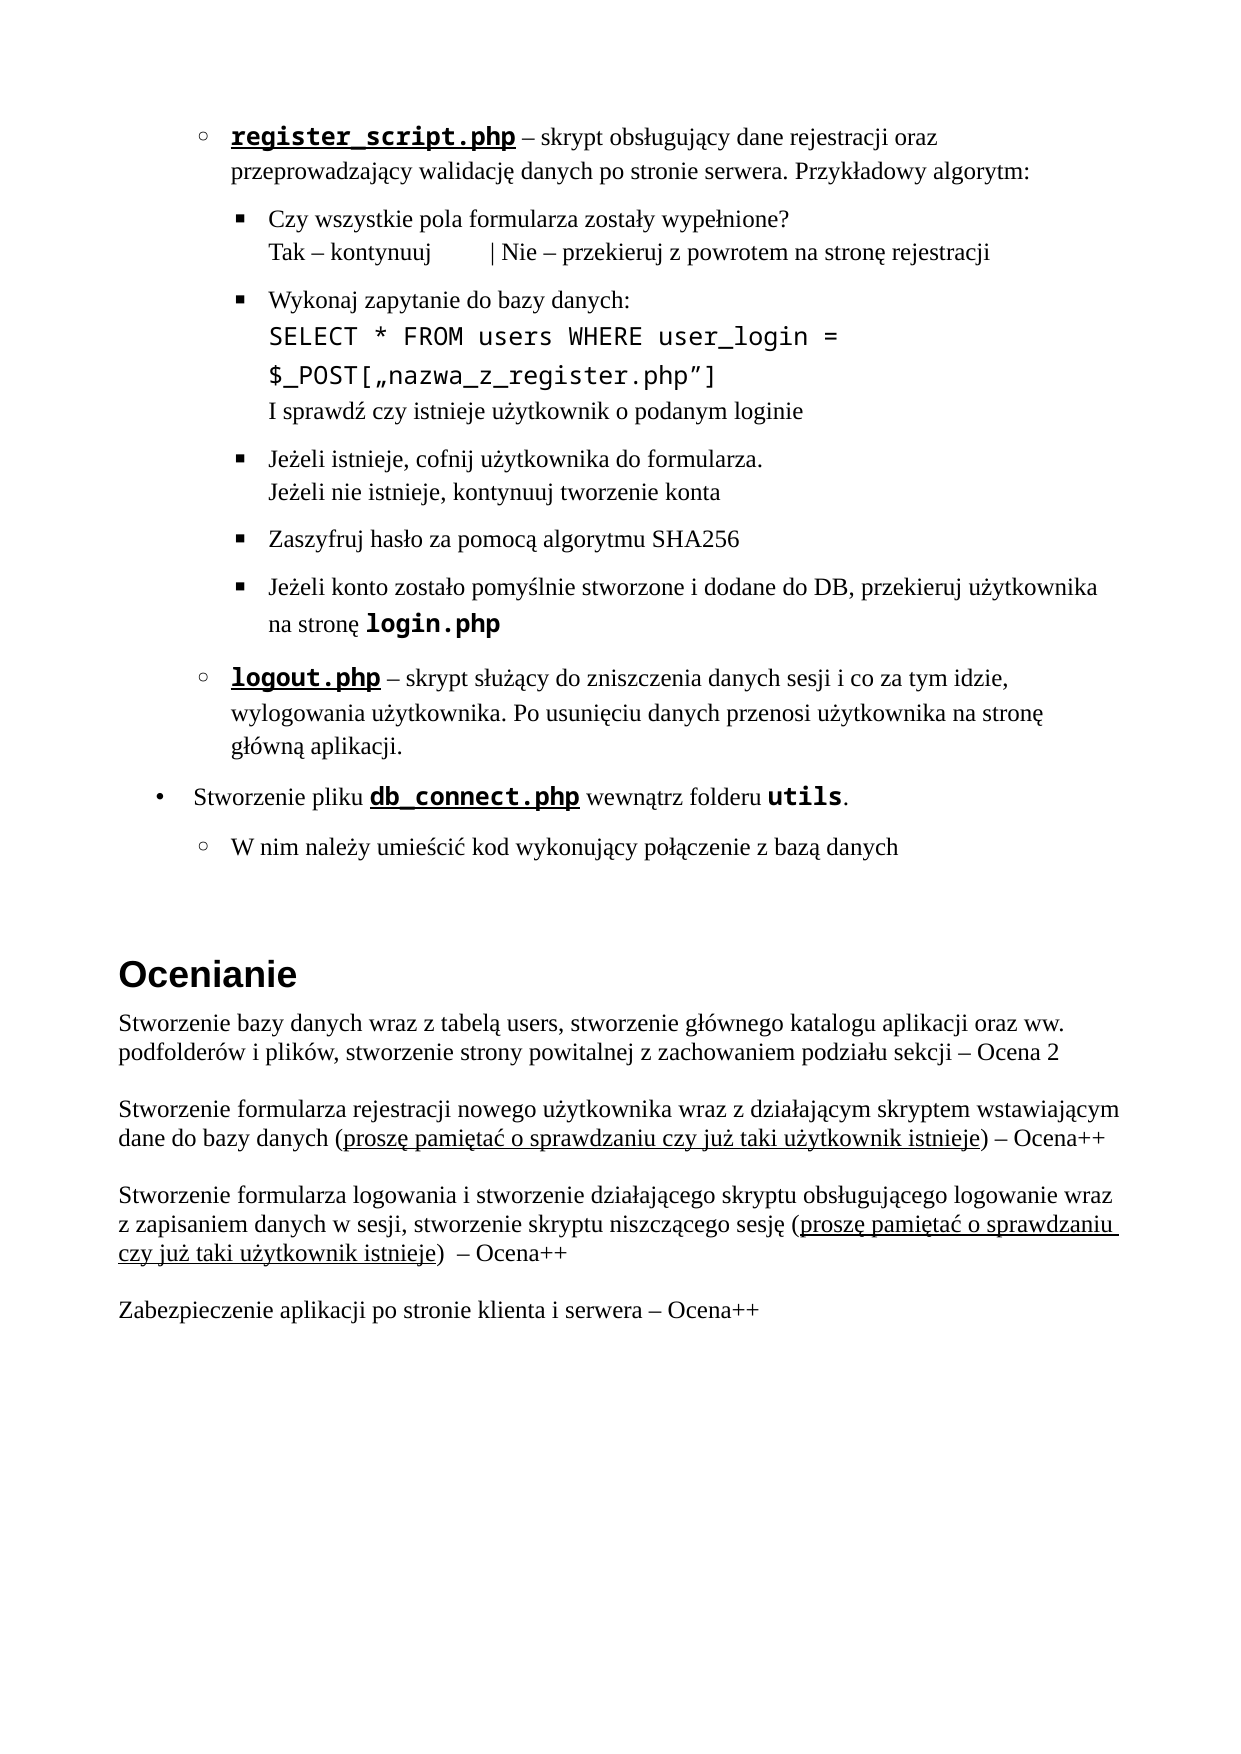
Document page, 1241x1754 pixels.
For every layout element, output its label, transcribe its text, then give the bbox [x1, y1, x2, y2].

list W nim należy umieścić kod wykonujący połączenie z bazą danych [193, 832, 1122, 861]
text Stworzenie bazy danych wraz z tabelą users, stworzenie głównego katalogu aplikacji oraz ww. podfolderów i plików, stworzenie strony powitalnej z zachowaniem podziału sekcji – Ocena 2 [118, 1008, 1122, 1066]
text Stworzenie formularza logowania i stworzenie działającego skryptu obsługującego logowanie wraz z zapisaniem danych w sesji, stworzenie skryptu niszczącego sesję (proszę pamiętać o sprawdzaniu czy już taki użytkownik istnieje) – Ocena++ [118, 1181, 1122, 1267]
list logout.php – skrypt służący do zniszczenia danych sesji i co za tym idzie, wylogowania użytkownika. Po usunięciu danych przenosi użytkownika na stronę główną aplikacji. [193, 659, 1122, 759]
list Jeżeli istnieje, cofnij użytkownika do formularza. Jeżeli nie istnieje, kontynuuj tworzenie konta [231, 444, 1122, 505]
list Stworzenie pliku db_connect.php wewnątrz folderu utils. [156, 778, 1122, 812]
list Zaszyfruj hasło za pomocą algorytmu SHA256 [231, 524, 1122, 553]
list Wykonaj zapytanie do bazy danych: SELECT * FROM users WHERE user_login = $_POST[„nazwa_z_register.php”] I sprawdź czy istnieje użytkownik o podanym loginie [231, 285, 1122, 425]
list Jeżeli konto zostało pomyślnie stworzone i dodane do DB, przekieruj użytkownika na stronę login.php [231, 572, 1122, 640]
list Czy wszystkie pola formularza zostały wypełnione? Tak – kontynuuj | Nie – przekieruj z powrotem na stronę rejestracji [231, 204, 1122, 266]
list register_script.php – skrypt obsługujący dane rejestracji oraz przeprowadzający walidację danych po stronie serwera. Przykładowy algorytm: [193, 118, 1122, 185]
text Zabezpieczenie aplikacji po stronie klienta i serwera – Ocena++ [118, 1296, 1122, 1324]
subtitle Ocenianie [118, 952, 1122, 996]
text Stworzenie formularza rejestracji nowego użytkownika wraz z działającym skryptem wstawiającym dane do bazy danych (proszę pamiętać o sprawdzaniu czy już taki użytkownik istnieje) – Ocena++ [118, 1094, 1122, 1152]
